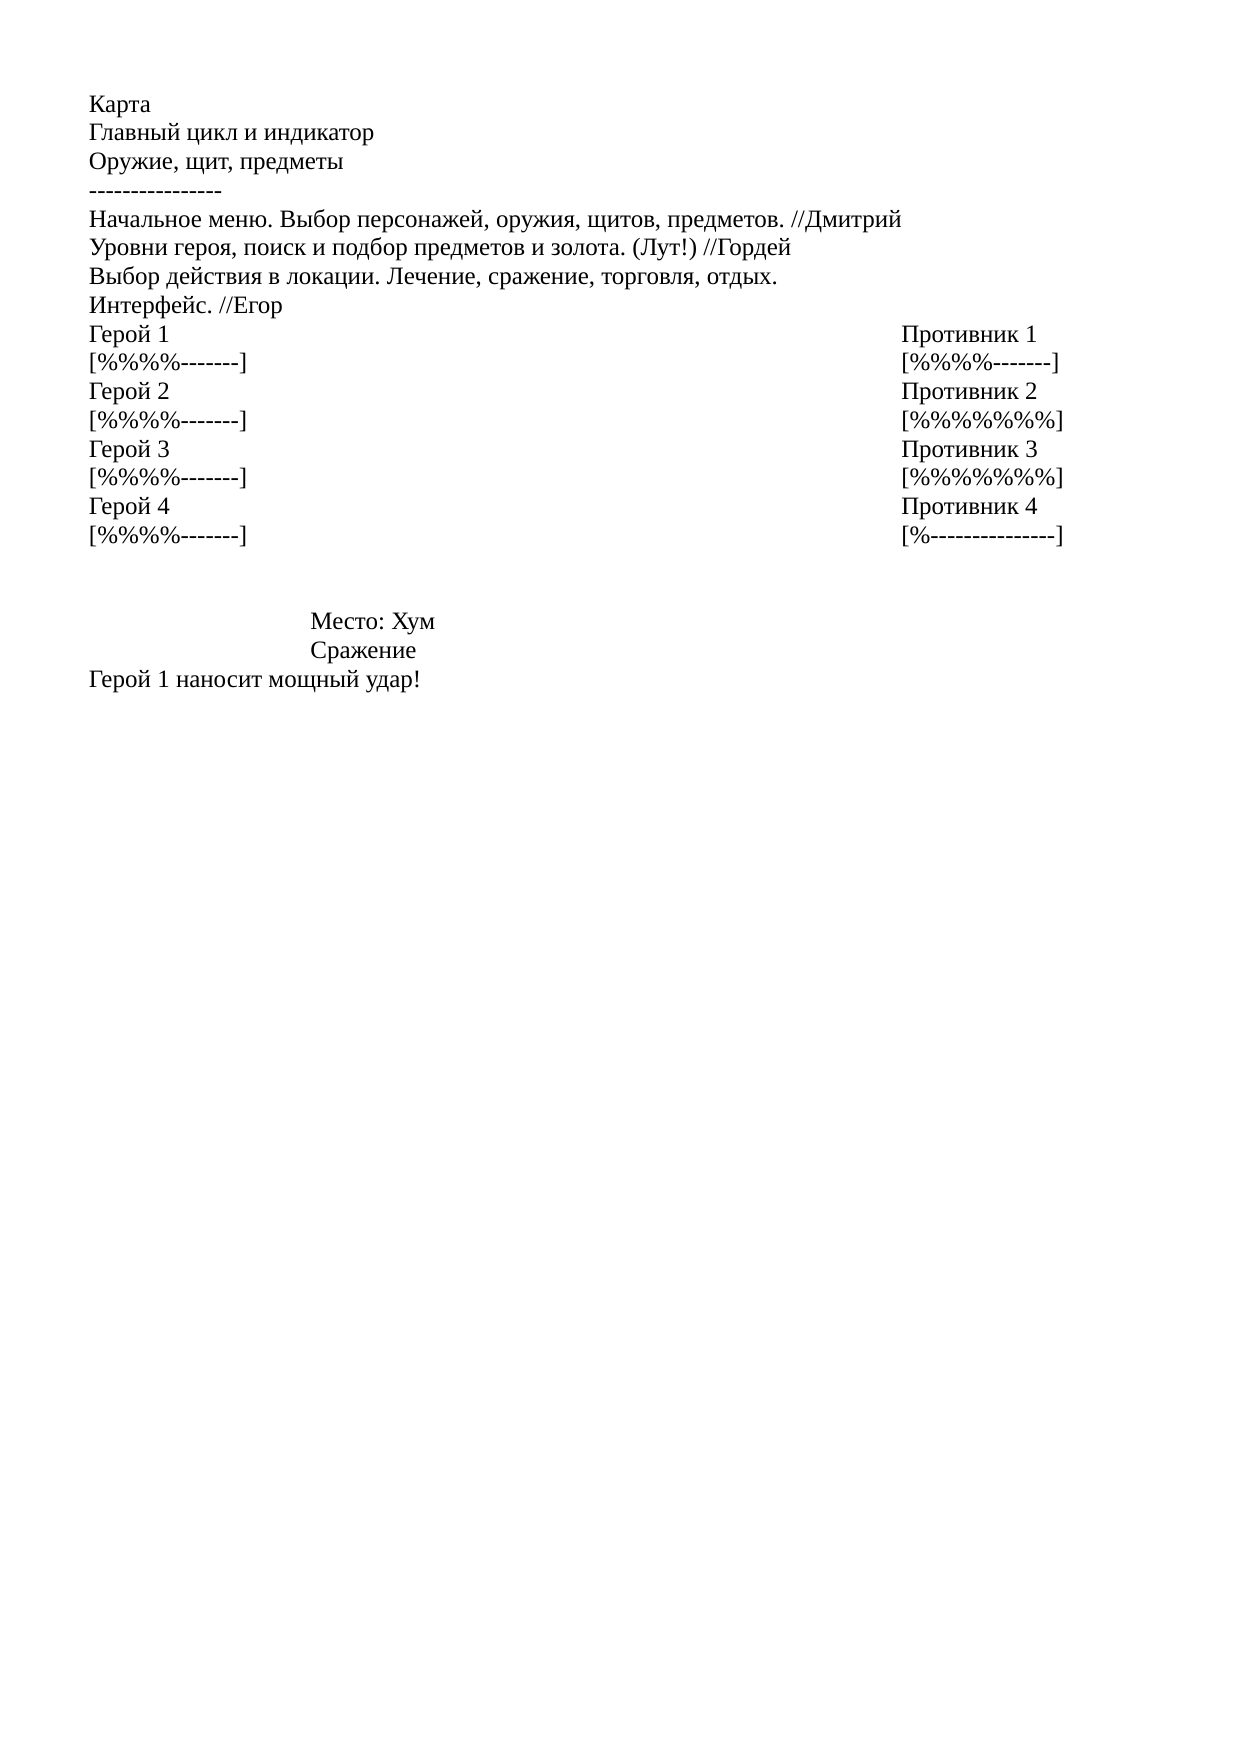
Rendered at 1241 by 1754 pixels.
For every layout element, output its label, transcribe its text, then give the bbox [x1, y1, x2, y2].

text Герой 2 Противник 2 [89, 376, 1152, 405]
text ---------------- [89, 175, 1152, 204]
text [%%%%-------] [%%%%-------] [89, 347, 1152, 376]
text Герой 3 Противник 3 [89, 434, 1152, 462]
text Главный цикл и индикатор [89, 117, 1152, 146]
text Место: Хум [89, 606, 1152, 635]
text Герой 1 Противник 1 [89, 319, 1152, 347]
text Оружие, щит, предметы [89, 146, 1152, 175]
text Карта [89, 89, 1152, 117]
text Выбор действия в локации. Лечение, сражение, торговля, отдых. [89, 261, 1152, 290]
text Сражение Герой 1 наносит мощный удар! [89, 635, 1152, 721]
text Начальное меню. Выбор персонажей, оружия, щитов, предметов. //Дмитрий [89, 204, 1152, 232]
text Герой 4 Противник 4 [89, 491, 1152, 520]
text [%%%%-------] [%%%%%%%] [89, 405, 1152, 434]
text Уровни героя, поиск и подбор предметов и золота. (Лут!) //Гордей [89, 232, 1152, 261]
text [%%%%-------] [%---------------] [89, 520, 1152, 549]
text Интерфейс. //Егор [89, 290, 1152, 319]
text [%%%%-------] [%%%%%%%] [89, 462, 1152, 491]
